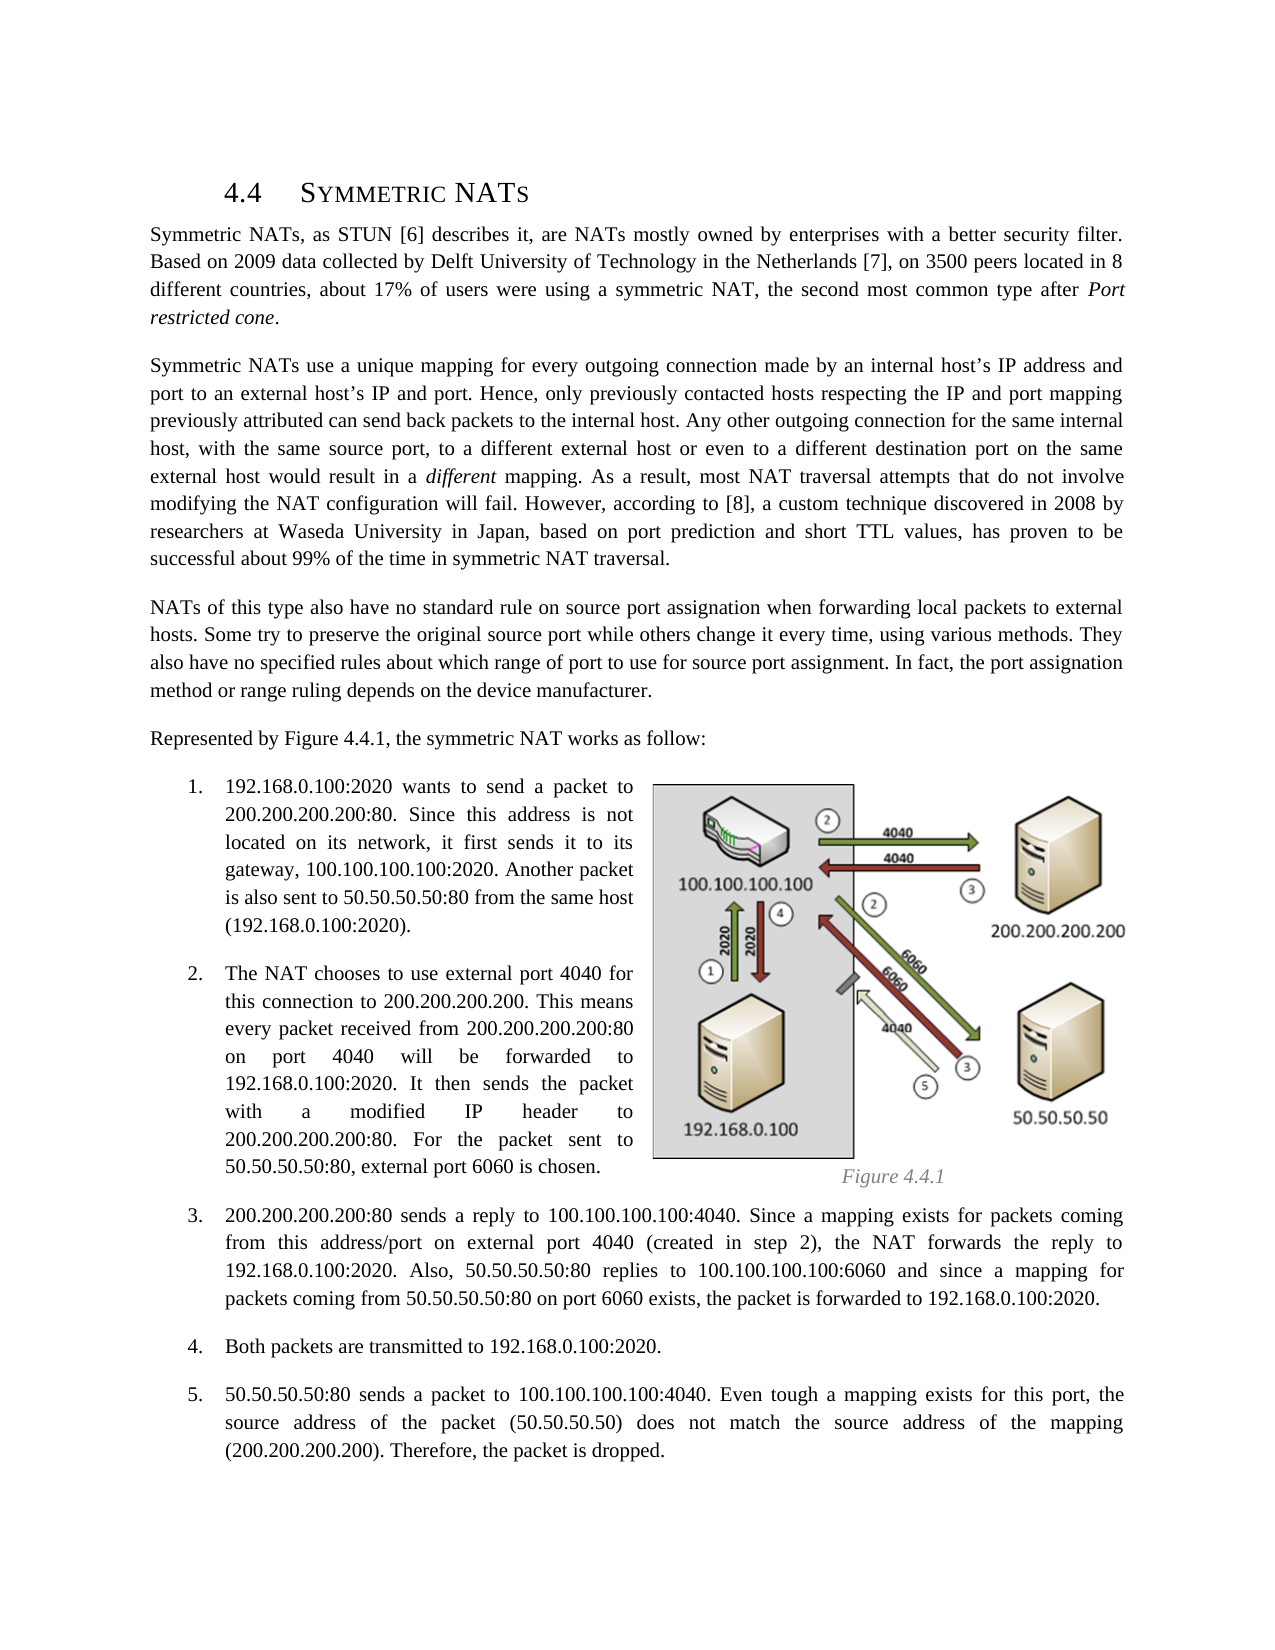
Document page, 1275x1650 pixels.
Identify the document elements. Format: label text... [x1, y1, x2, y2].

picture [652, 784, 1135, 1159]
list 192.168.0.100:2020 wants to send a packet to 200.200.200.200:80. Since this address is not located on its network, it first sends it to its gateway, 100.100.100.100:2020. Another packet is also sent to 50.50.50.50:80 from the same host (192.168.0.100:2020). [187, 774, 1125, 937]
list 50.50.50.50:80 sends a packet to 100.100.100.100:4040. Even tough a mapping exists for this port, the source address of the packet (50.50.50.50) does not match the source address of the mapping (200.200.200.200). Therefore, the packet is dropped. [187, 1382, 1125, 1462]
list Figure 4.4.1 [653, 1164, 1133, 1188]
list 200.200.200.200:80 sends a reply to 100.100.100.100:4040. Since a mapping exists for packets coming from this address/port on external port 4040 (created in step 2), the NAT forwards the reply to 192.168.0.100:2020. Also, 50.50.50.50:80 replies to 100.100.100.100:6060 and since a mapping for packets coming from 50.50.50.50:80 on port 6060 exists, the packet is forwarded to 192.168.0.100:2020. [187, 1203, 1125, 1309]
text Symmetric NATs, as STUN [6] describes it, are NATs mostly owned by enterprises with a better security filter. Based on 2009 data collected by Delft University of Technology in the Netherlands [7], on 3500 peers located in 8 different countries, about 17% of users were using a symmetric NAT, the second most common type after Port restricted cone. [150, 222, 1125, 329]
list The NAT chooses to use external port 4040 for this connection to 200.200.200.200. This means every packet received from 200.200.200.200:80 on port 4040 will be forwarded to 192.168.0.100:2020. It then sends the packet with a modified IP header to 200.200.200.200:80. For the packet sent to 50.50.50.50:80, external port 6060 is chosen. [187, 961, 1125, 1178]
list Both packets are transmitted to 192.168.0.100:2020. [187, 1334, 1125, 1358]
text NATs of this type also have no standard rule on source port assignation when forwarding local packets to external hosts. Some try to preserve the original source port while others change it every time, using various methods. They also have no specified rules about which range of port to use for source port assignment. In fact, the port assignation method or range ruling depends on the device manufacturer. [150, 595, 1125, 702]
subtitle Symmetric NATs [224, 175, 1125, 208]
text Symmetric NATs use a unique mapping for every outgoing connection made by an internal host’s IP address and port to an external host’s IP and port. Hence, only previously contacted hosts respecting the IP and port mapping previously attributed can send back packets to the internal host. Any other outgoing connection for the same internal host, with the same source port, to a different external host or even to a different destination port on the same external host would result in a different mapping. As a result, most NAT traversal attempts that do not involve modifying the NAT configuration will fail. However, according to [8], a custom technique discovered in 2008 by researchers at Waseda University in Japan, based on port prediction and short TTL values, has proven to be successful about 99% of the time in symmetric NAT traversal. [150, 353, 1125, 570]
text Represented by Figure 4.4.1, the symmetric NAT works as follow: [150, 726, 1125, 750]
